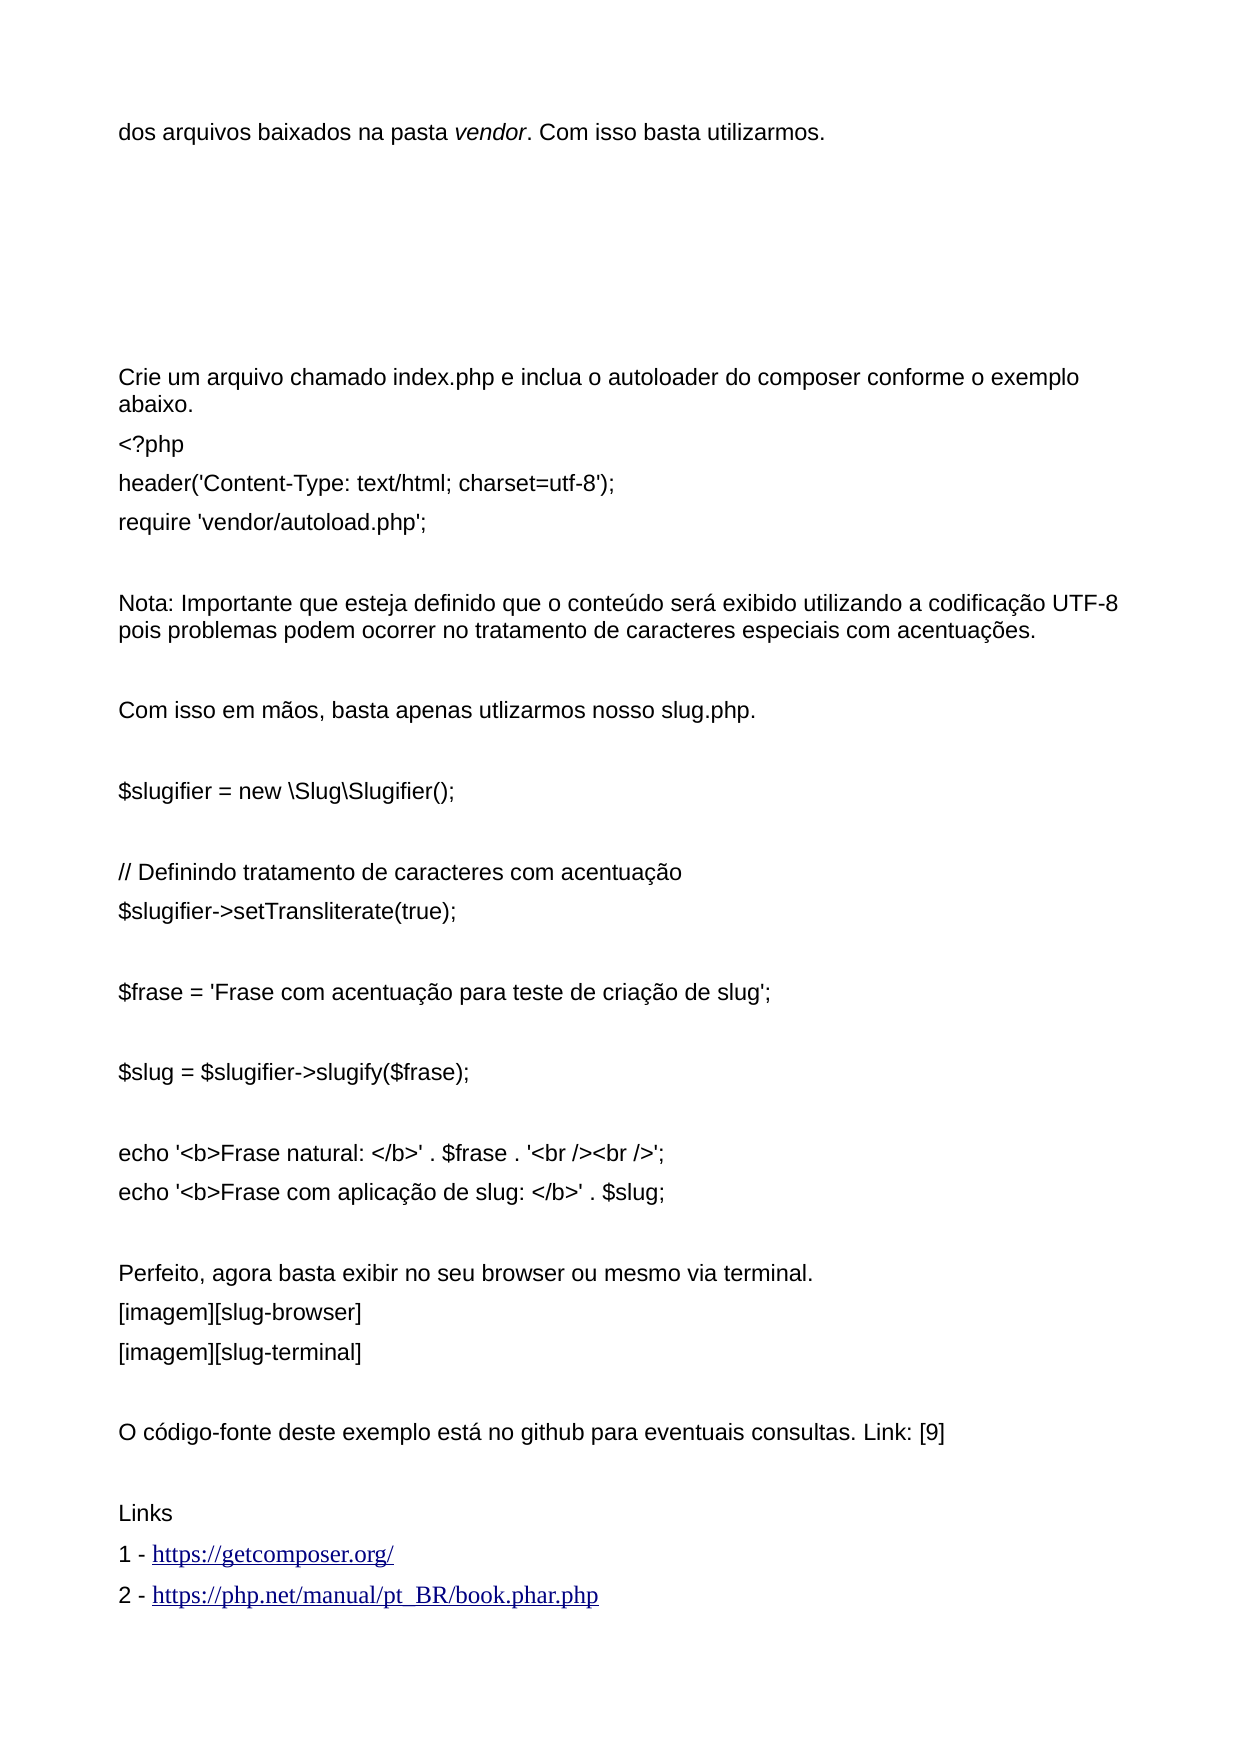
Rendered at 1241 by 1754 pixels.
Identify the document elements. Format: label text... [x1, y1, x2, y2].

text Com isso em mãos, basta apenas utlizarmos nosso slug.php. [118, 697, 1122, 724]
text Links [118, 1499, 1122, 1526]
text $frase = 'Frase com acentuação para teste de criação de slug'; [118, 978, 1122, 1005]
text dos arquivos baixados na pasta vendor. Com isso basta utilizarmos. [118, 118, 1122, 145]
text $slugifier = new \Slug\Slugifier(); [118, 777, 1122, 804]
text $slug = $slugifier->slugify($frase); [118, 1059, 1122, 1086]
text header('Content-Type: text/html; charset=utf-8'); [118, 469, 1122, 496]
text require 'vendor/autoload.php'; [118, 509, 1122, 536]
text $slugifier->setTransliterate(true); [118, 897, 1122, 924]
text // Definindo tratamento de caracteres com acentuação [118, 858, 1122, 885]
text Perfeito, agora basta exibir no seu browser ou mesmo via terminal. [118, 1259, 1122, 1286]
text [imagem][slug-terminal] [118, 1338, 1122, 1365]
text [imagem][slug-browser] [118, 1299, 1122, 1326]
text echo '<b>Frase com aplicação de slug: </b>' . $slug; [118, 1179, 1122, 1206]
text Crie um arquivo chamado index.php e inclua o autoloader do composer conforme o exemplo abaixo. [118, 364, 1122, 417]
text <?php [118, 430, 1122, 457]
text O código-fonte deste exemplo está no github para eventuais consultas. Link: [9] [118, 1419, 1122, 1446]
text 1 - https://getcomposer.org/ [118, 1539, 1122, 1567]
text Nota: Importante que esteja definido que o conteúdo será exibido utilizando a codificação UTF-8 pois problemas podem ocorrer no tratamento de caracteres especiais com acentuações. [118, 589, 1122, 643]
text echo '<b>Frase natural: </b>' . $frase . '<br /><br />'; [118, 1139, 1122, 1166]
text 2 - https://php.net/manual/pt_BR/book.phar.php [118, 1580, 1122, 1609]
